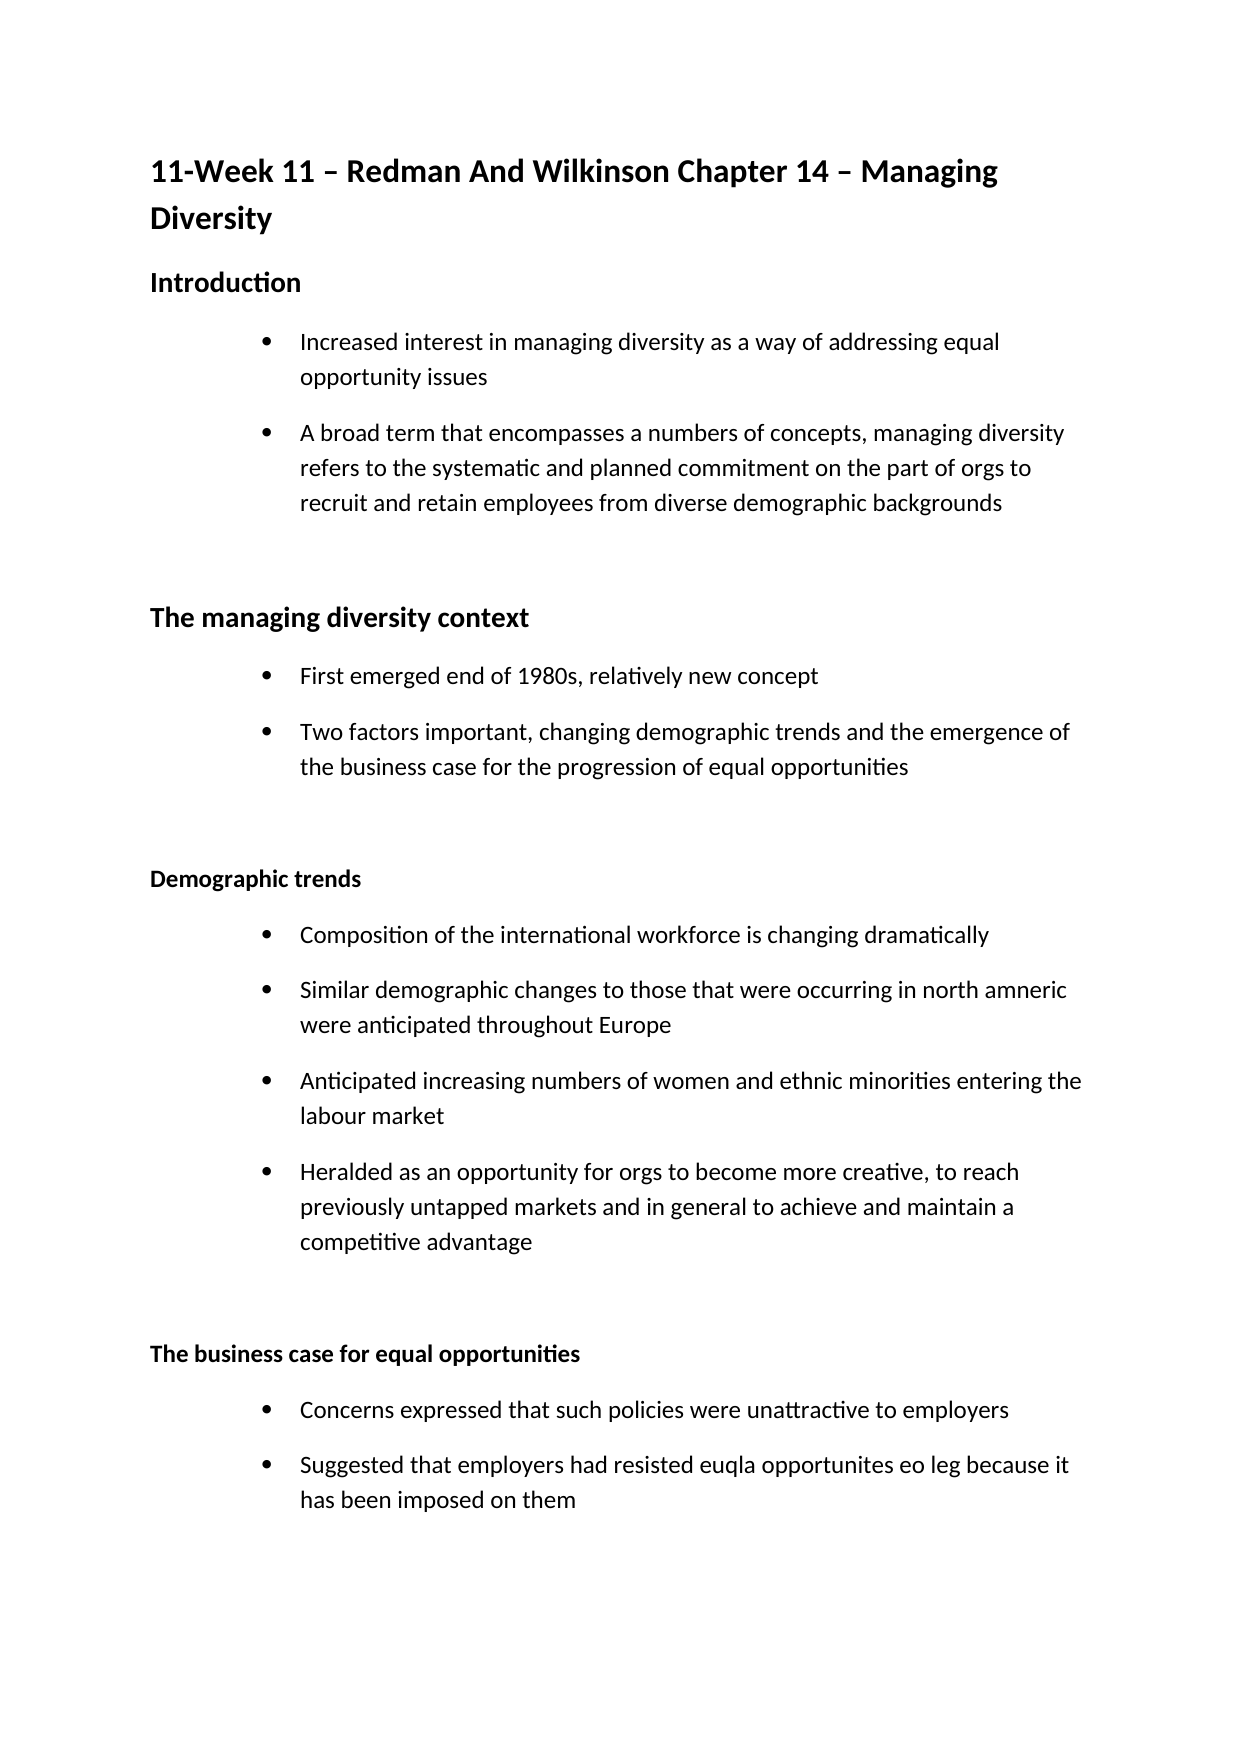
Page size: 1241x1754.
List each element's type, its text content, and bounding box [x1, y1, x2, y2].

text 11-Week 11 – Redman And Wilkinson Chapter 14 – Managing Diversity [150, 150, 1090, 237]
text Introduction [150, 264, 1090, 300]
text The business case for equal opportunities [150, 1338, 1090, 1368]
list Suggested that employers had resisted euqla opportunites eo leg because it has been imposed on them [262, 1449, 1090, 1515]
list Anticipated increasing numbers of women and ethnic minorities entering the labour market [262, 1065, 1090, 1131]
text Demographic trends [150, 863, 1090, 893]
text The managing diversity context [150, 599, 1090, 634]
list Composition of the international workforce is changing dramatically [262, 919, 1090, 949]
list Similar demographic changes to those that were occurring in north amneric were anticipated throughout Europe [262, 974, 1090, 1040]
list Two factors important, changing demographic trends and the emergence of the business case for the progression of equal opportunities [262, 716, 1090, 782]
list A broad term that encompasses a numbers of concepts, managing diversity refers to the systematic and planned commitment on the part of orgs to recruit and retain employees from diverse demographic backgrounds [262, 417, 1090, 517]
list First emerged end of 1980s, relatively new concept [262, 660, 1090, 691]
list Concerns expressed that such policies were unattractive to employers [262, 1394, 1090, 1424]
list Heralded as an opportunity for orgs to become more creative, to reach previously untapped markets and in general to achieve and maintain a competitive advantage [262, 1156, 1090, 1257]
list Increased interest in managing diversity as a way of addressing equal opportunity issues [262, 326, 1090, 392]
